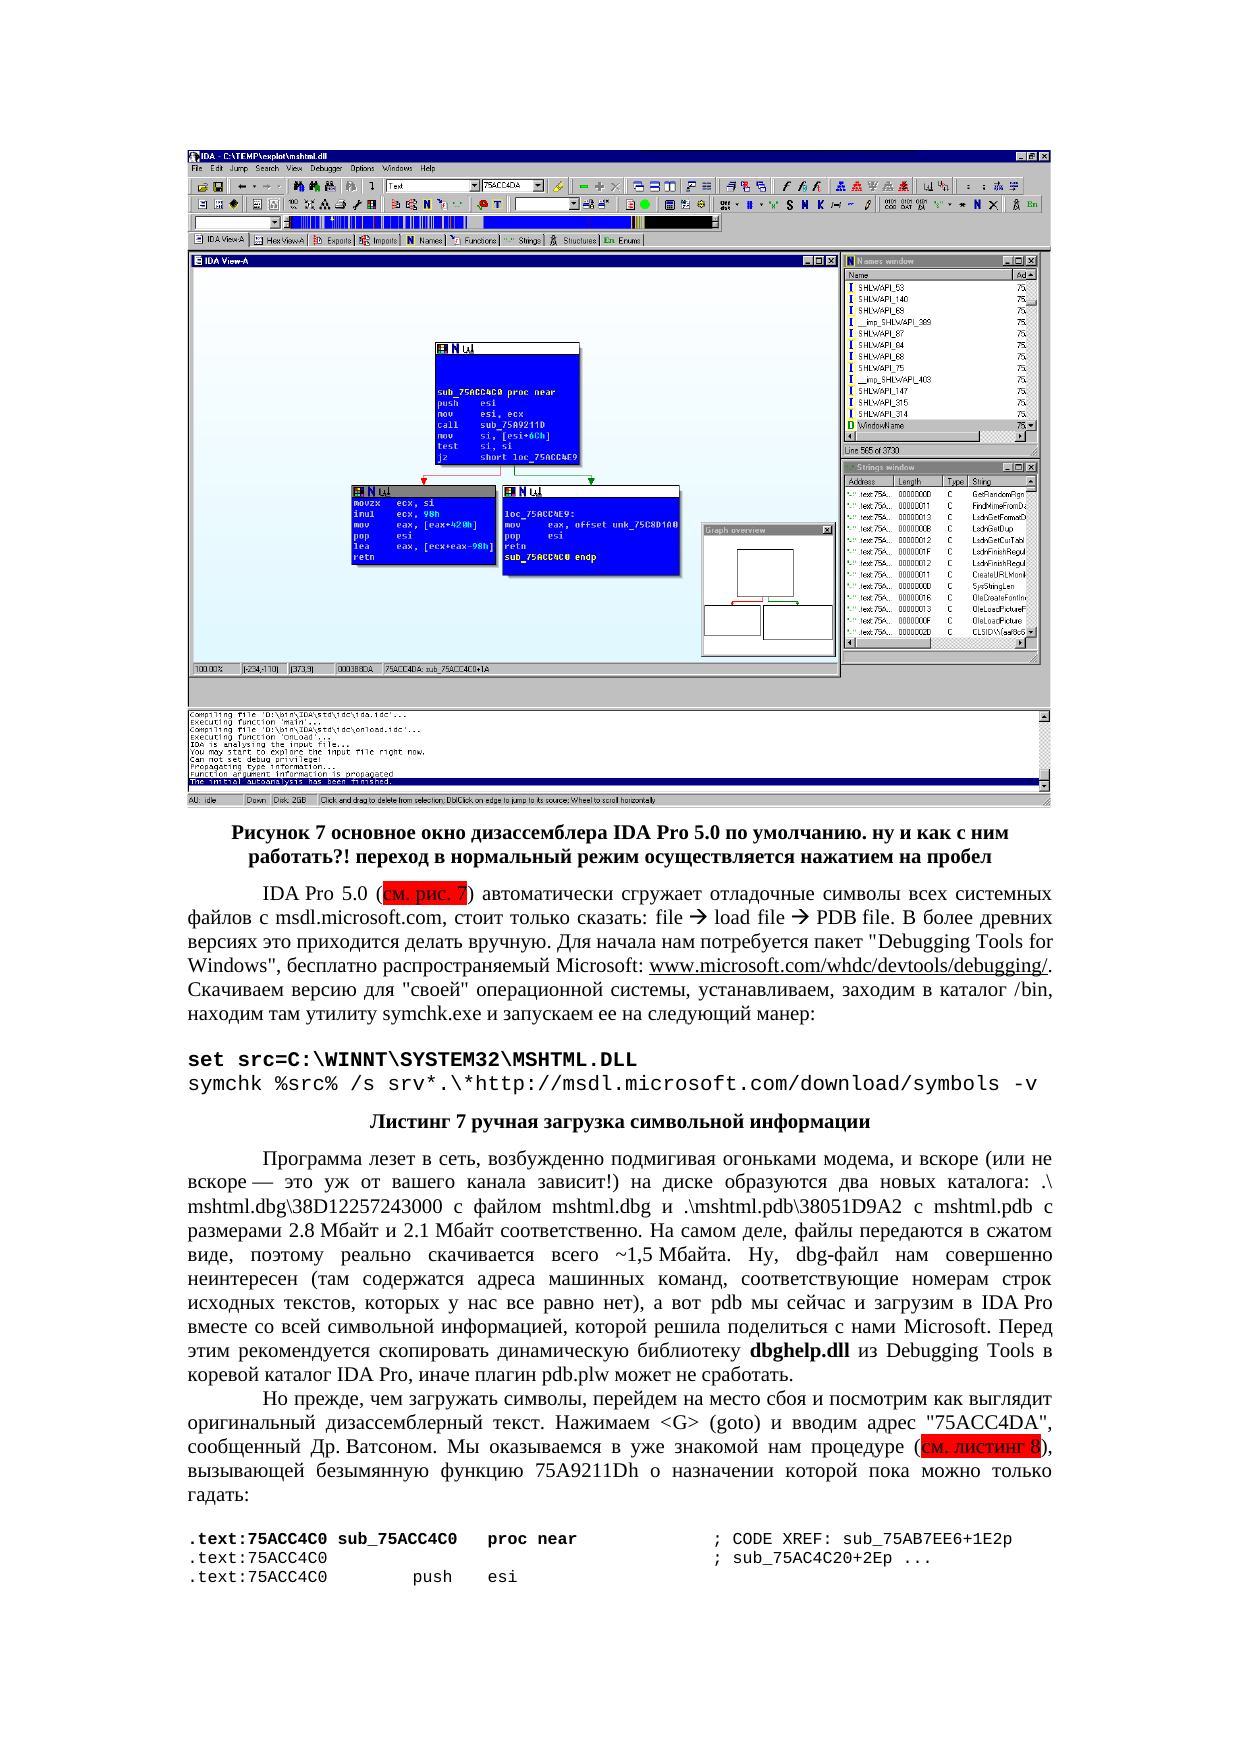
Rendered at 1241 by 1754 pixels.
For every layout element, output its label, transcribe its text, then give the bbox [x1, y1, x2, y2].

text .text:75ACC4C0 sub_75ACC4C0 proc near ; CODE XREF: sub_75AB7EE6+1E2p [187, 1530, 1053, 1549]
picture [187, 150, 1051, 808]
text .text:75ACC4C0 ; sub_75AC4C20+2Ep ... [187, 1549, 1053, 1568]
text symchk %src% /s srv*.\*http://msdl.microsoft.com/download/symbols -v [187, 1073, 1053, 1096]
text Листинг 7 ручная загрузка символьной информации [187, 1109, 1053, 1133]
text Программа лезет в сеть, возбужденно подмигивая огоньками модема, и вскоре (или не вскоре — это уж от вашего канала зависит!) на диске образуются два новых каталога: .\mshtml.dbg\38D12257243000 с файлом mshtml.dbg и .\mshtml.pdb\38051D9A2 c mshtml.pdb c размерами 2.8 Мбайт и 2.1 Мбайт соответственно. На самом деле, файлы передаются в сжатом виде, поэтому реально скачивается всего ~1,5 Мбайта. Ну, dbg-файл нам совершенно неинтересен (там содержатся адреса машинных команд, соответствующие номерам строк исходных текстов, которых у нас все равно нет), а вот pdb мы сейчас и загрузим в IDA Pro вместе со всей символьной информацией, которой решила поделиться с нами Microsoft. Перед этим рекомендуется скопировать динамическую библиотеку dbghelp.dll из Debugging Tools в коревой каталог IDA Pro, иначе плагин pdb.plw может не сработать. [187, 1145, 1053, 1386]
text Рисунок 7 основное окно дизассемблера IDA Pro 5.0 по умолчанию. ну и как с ним работать?! переход в нормальный режим осуществляется нажатием на пробел [187, 820, 1053, 868]
text Но прежде, чем загружать символы, перейдем на место сбоя и посмотрим как выглядит оригинальный дизассемблерный текст. Нажимаем <G> (goto) и вводим адрес "75ACC4DA", сообщенный Др. Ватсоном. Мы оказываемся в уже знакомой нам процедуре (см. листинг 8), вызывающей безымянную функцию 75A9211Dh о назначении которой пока можно только гадать: [187, 1386, 1053, 1506]
text set src=C:\WINNT\SYSTEM32\MSHTML.DLL [187, 1049, 1053, 1073]
text .text:75ACC4C0 push esi [187, 1568, 1053, 1587]
text IDA Pro 5.0 (см. рис. 7) автоматически сгружает отладочные символы всех системных файлов с msdl.microsoft.com, стоит только сказать: file  load file  PDB file. В более древних версиях это приходится делать вручную. Для начала нам потребуется пакет "Debugging Tools for Windows", бесплатно распространяемый Microsoft: www.microsoft.com/whdc/devtools/debugging/. Скачиваем версию для "своей" операционной системы, устанавливаем, заходим в каталог /bin, находим там утилиту symchk.exe и запускаем ее на следующий манер: [187, 881, 1053, 1025]
